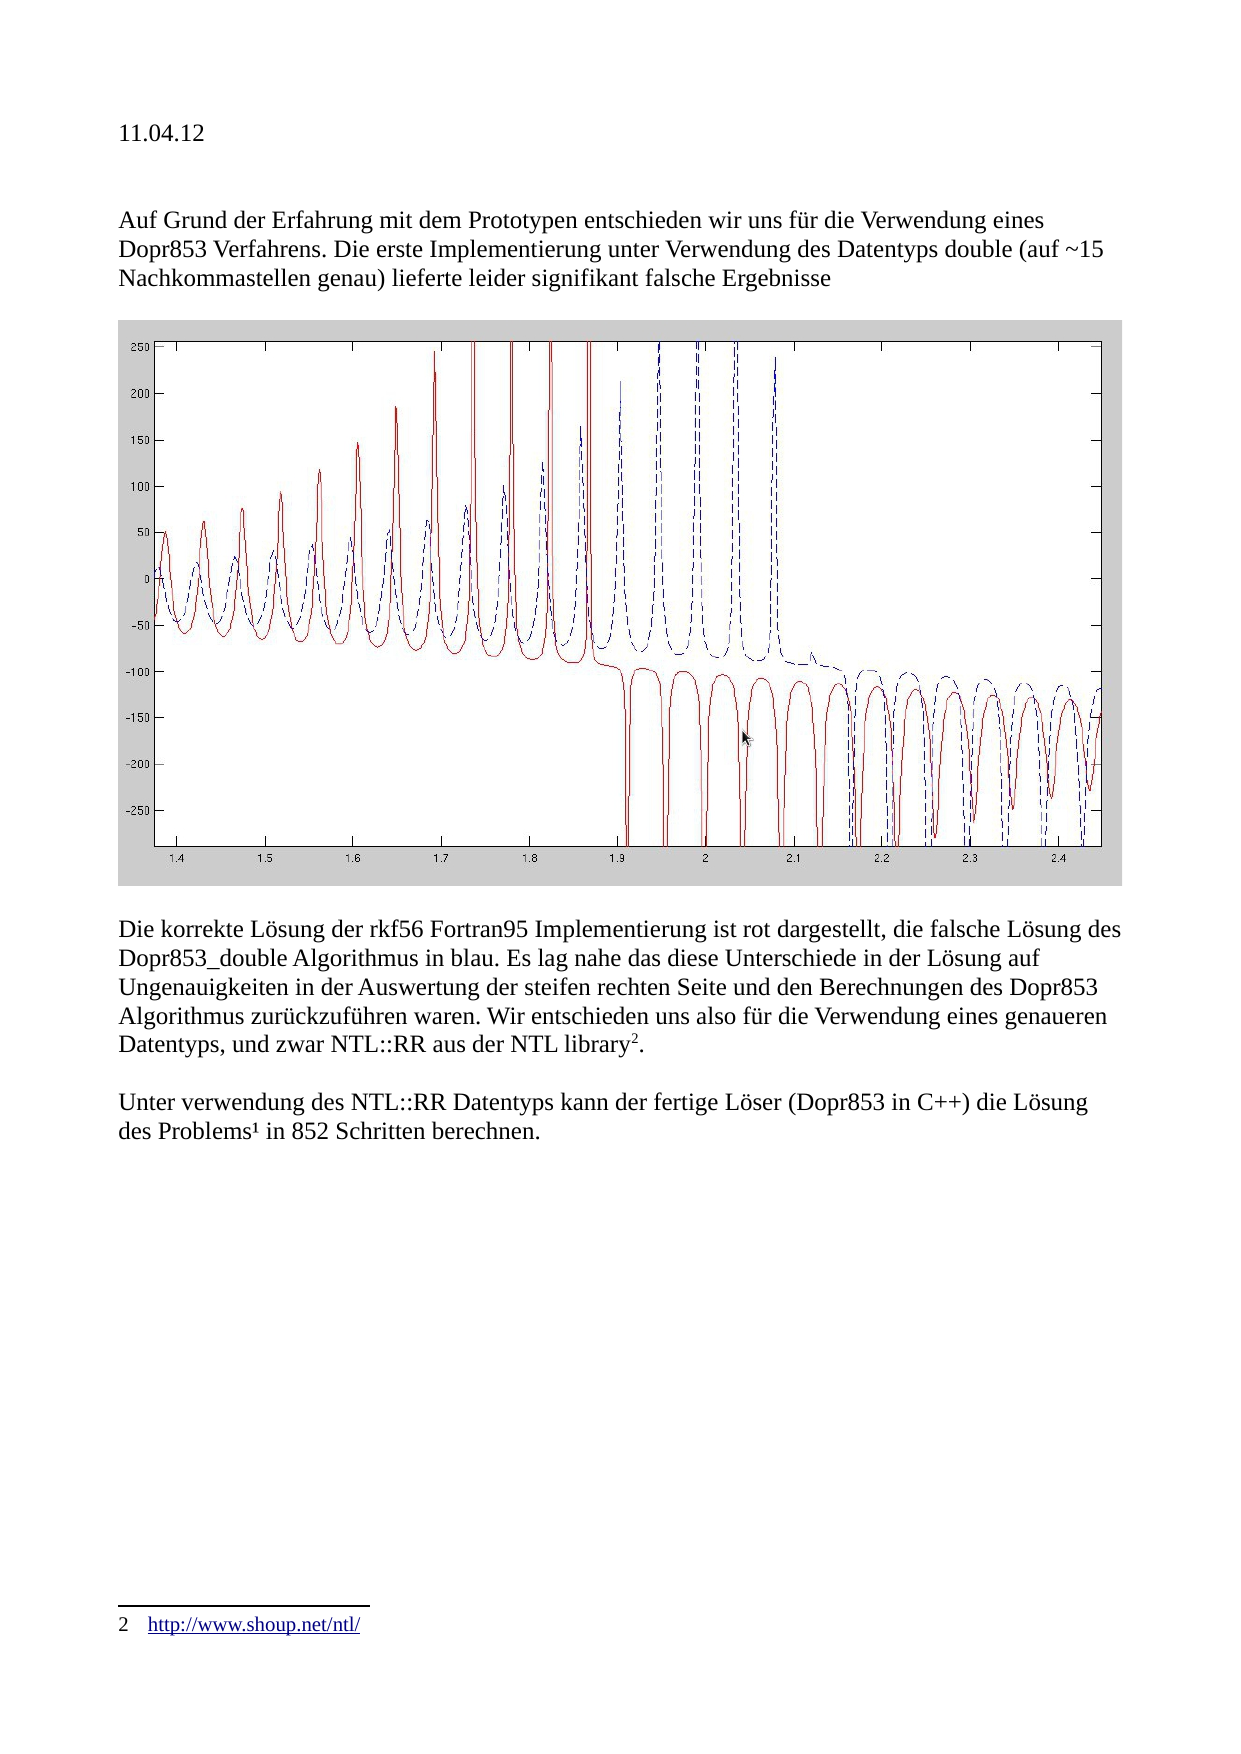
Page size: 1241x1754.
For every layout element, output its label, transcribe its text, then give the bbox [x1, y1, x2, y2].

text Unter verwendung des NTL::RR Datentyps kann der fertige Löser (Dopr853 in C++) die Lösung des Problems¹ in 852 Schritten berechnen. [118, 1087, 1122, 1144]
text Die korrekte Lösung der rkf56 Fortran95 Implementierung ist rot dargestellt, die falsche Lösung des Dopr853_double Algorithmus in blau. Es lag nahe das diese Unterschiede in der Lösung auf Ungenauigkeiten in der Auswertung der steifen rechten Seite und den Berechnungen des Dopr853 Algorithmus zurückzuführen waren. Wir entschieden uns also für die Verwendung eines genaueren Datentyps, und zwar NTL::RR aus der NTL library. [118, 914, 1122, 1058]
text http://www.shoup.net/ntl/ [118, 1612, 1122, 1636]
text Auf Grund der Erfahrung mit dem Prototypen entschieden wir uns für die Verwendung eines Dopr853 Verfahrens. Die erste Implementierung unter Verwendung des Datentyps double (auf ~15 Nachkommastellen genau) lieferte leider signifikant falsche Ergebnisse [118, 205, 1122, 291]
picture [118, 320, 1123, 886]
